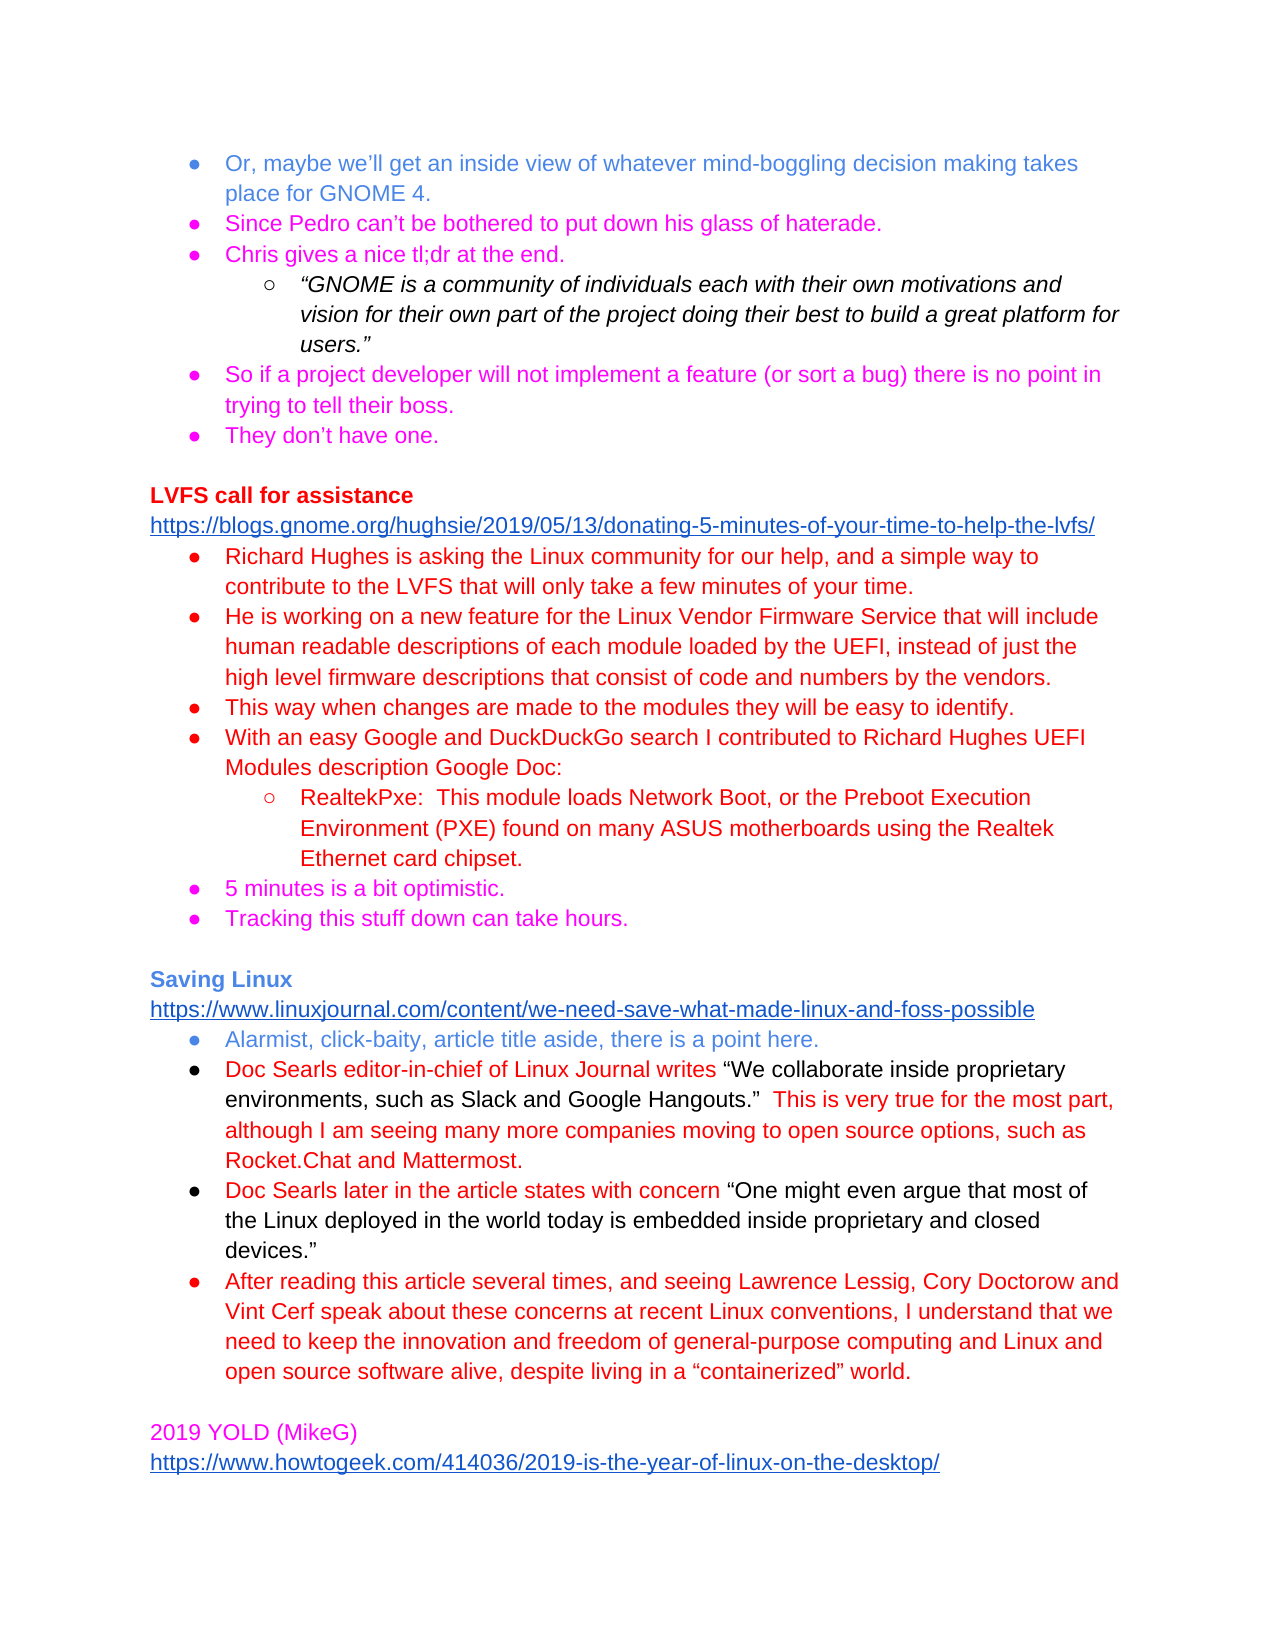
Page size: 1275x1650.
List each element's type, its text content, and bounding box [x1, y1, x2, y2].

list “GNOME is a community of individuals each with their own motivations and vision for their own part of the project doing their best to build a great platform for users.” [262, 271, 1125, 358]
text https://www.linuxjournal.com/content/we-need-save-what-made-linux-and-foss-possible [150, 996, 1125, 1022]
text 2019 YOLD (MikeG) [150, 1419, 1125, 1445]
list Doc Searls later in the article states with concern “One might even argue that most of the Linux deployed in the world today is embedded inside proprietary and closed devices.” [187, 1177, 1125, 1264]
list This way when changes are made to the modules they will be easy to identify. [187, 694, 1125, 720]
list After reading this article several times, and seeing Lawrence Lessig, Cory Doctorow and Vint Cerf speak about these concerns at recent Linux conventions, I understand that we need to keep the innovation and freedom of general-purpose computing and Linux and open source software alive, despite living in a “containerized” world. [187, 1268, 1125, 1385]
list 5 minutes is a bit optimistic. [187, 875, 1125, 901]
text LVFS call for assistance [150, 482, 1125, 509]
list Richard Hughes is asking the Linux community for our help, and a simple way to contribute to the LVFS that will only take a few minutes of your time. [187, 543, 1125, 599]
list He is working on a new feature for the Linux Vendor Firmware Service that will include human readable descriptions of each module loaded by the UEFI, instead of just the high level firmware descriptions that consist of code and numbers by the vendors. [187, 603, 1125, 690]
list Since Pedro can’t be bothered to put down his glass of haterade. [187, 210, 1125, 237]
list With an easy Google and DuckDuckGo search I contributed to Richard Hughes UEFI Modules description Google Doc: [187, 724, 1125, 781]
list They don’t have one. [187, 422, 1125, 448]
list Chris gives a nice tl;dr at the end. [187, 241, 1125, 267]
list Alarmist, click-baity, article title aside, there is a point here. [187, 1026, 1125, 1052]
list Doc Searls editor-in-chief of Linux Journal writes “We collaborate inside proprietary environments, such as Slack and Google Hangouts.” This is very true for the most part, although I am seeing many more companies moving to open source options, such as Rocket.Chat and Mattermost. [187, 1056, 1125, 1173]
list Or, maybe we’ll get an inside view of whatever mind-boggling decision making takes place for GNOME 4. [187, 150, 1125, 207]
list RealtekPxe: This module loads Network Boot, or the Preboot Execution Environment (PXE) found on many ASUS motherboards using the Realtek Ethernet card chipset. [262, 784, 1125, 871]
text https://blogs.gnome.org/hughsie/2019/05/13/donating-5-minutes-of-your-time-to-help-the-lvfs/ [150, 512, 1125, 539]
list Tracking this stuff down can take hours. [187, 905, 1125, 932]
text https://www.howtogeek.com/414036/2019-is-the-year-of-linux-on-the-desktop/ [150, 1449, 1125, 1475]
text Saving Linux [150, 966, 1125, 992]
list So if a project developer will not implement a feature (or sort a bug) there is no point in trying to tell their boss. [187, 361, 1125, 418]
